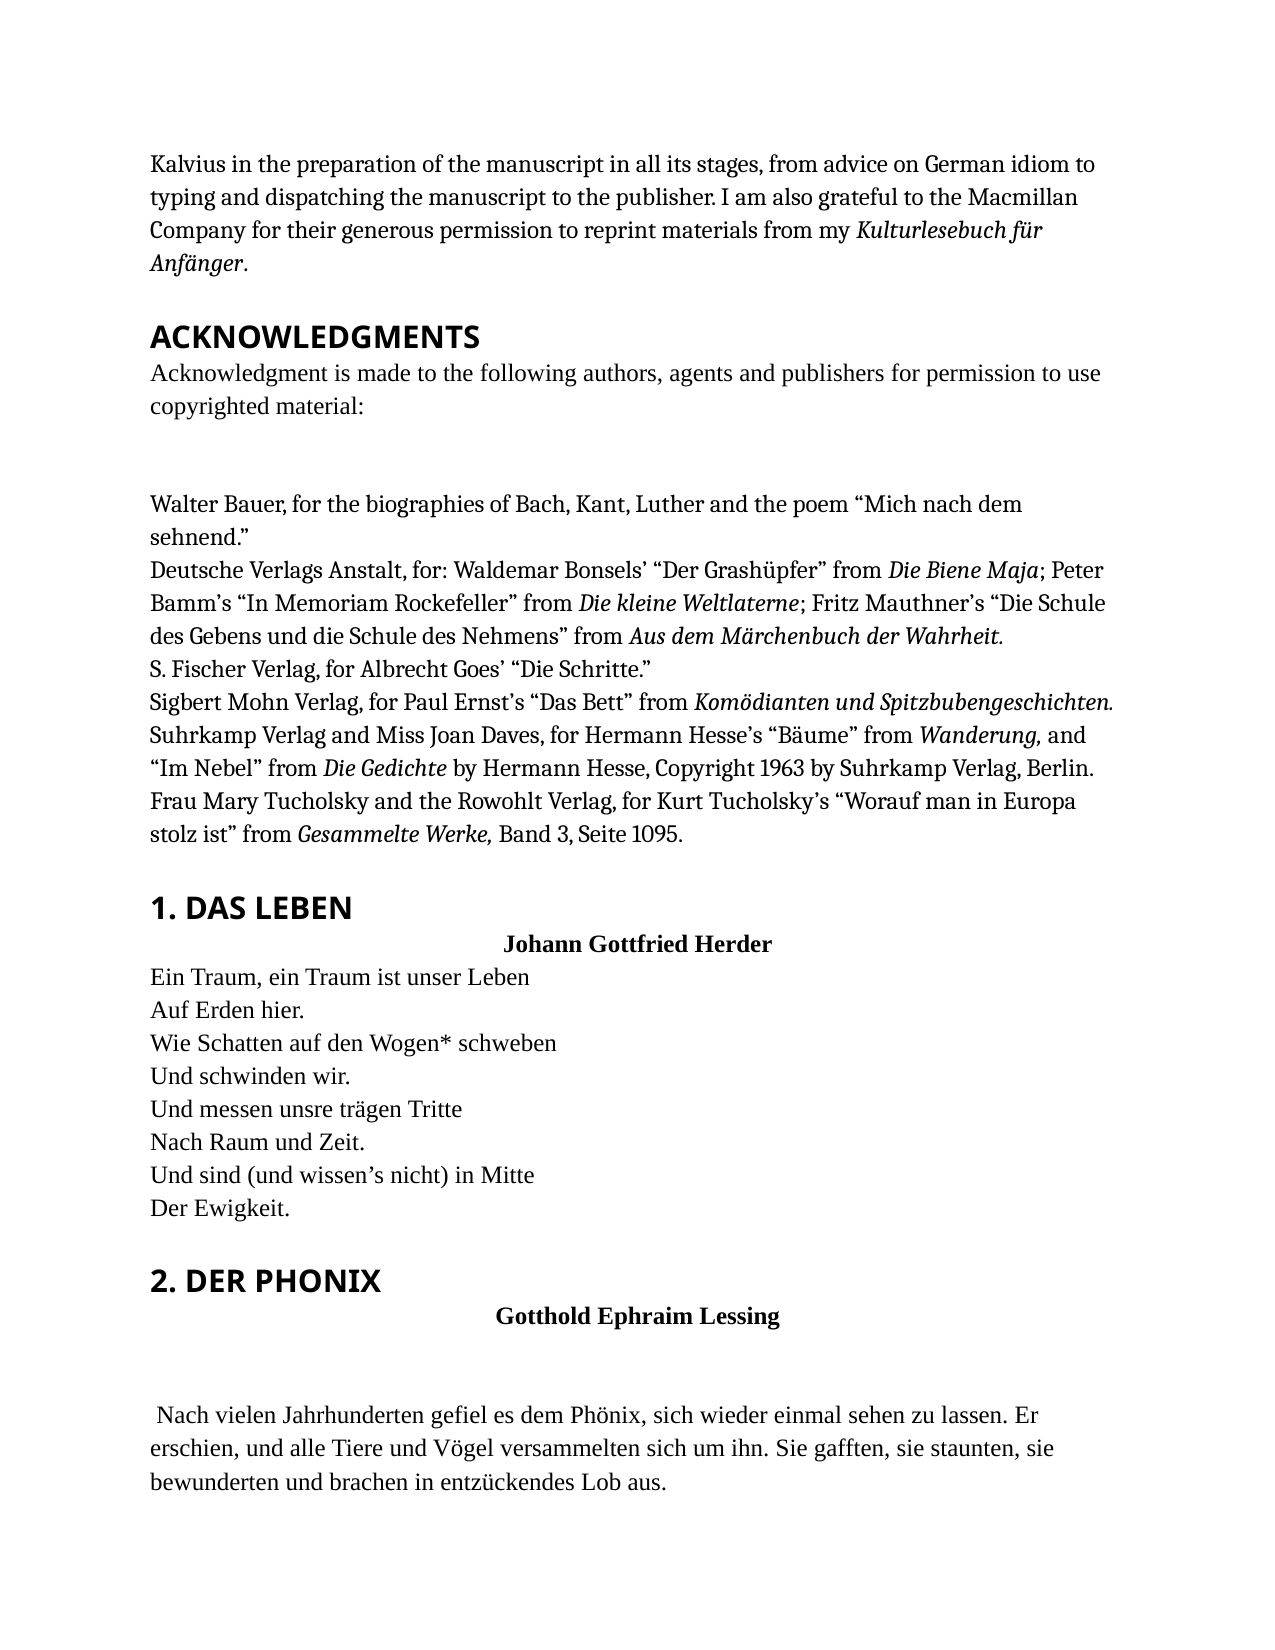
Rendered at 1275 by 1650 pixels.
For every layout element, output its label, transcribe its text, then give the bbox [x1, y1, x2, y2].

text Johann Gottfried Herder [150, 929, 1125, 957]
text Nach vielen Jahrhunderten gefiel es dem Phönix, sich wieder einmal sehen zu lassen. Er erschien, und alle Tiere und Vögel versammelten sich um ihn. Sie gafften, sie staunten, sie bewunderten und brachen in entzückendes Lob aus. [150, 1334, 1125, 1495]
text Ein Traum, ein Traum ist unser Leben Auf Erden hier. Wie Schatten auf den Wogen* schweben Und schwinden wir. Und messen unsre trägen Tritte Nach Raum und Zeit. Und sind (und wissen’s nicht) in Mitte Der Ewigkeit. [150, 962, 1125, 1222]
text Suhrkamp Verlag and Miss Joan Daves, for Hermann Hesse’s “Bäume” from Wanderung, and “Im Nebel” from Die Gedichte by Hermann Hesse, Copyright 1963 by Suhrkamp Verlag, Berlin. [150, 721, 1125, 783]
text Walter Bauer, for the biographies of Bach, Kant, Luther and the poem “Mich nach dem sehnend.” [150, 490, 1125, 552]
text 2. DER PHONIX [150, 1251, 1125, 1301]
text Deutsche Verlags Anstalt, for: Waldemar Bonsels’ “Der Grashüpfer” from Die Biene Maja; Peter Bamm’s “In Memoriam Rockefeller” from Die kleine Weltlaterne; Fritz Mauthner’s “Die Schule des Gebens und die Schule des Nehmens” from Aus dem Märchenbuch der Wahrheit. [150, 556, 1125, 651]
text 1. DAS LEBEN [150, 878, 1125, 929]
text ACKNOWLEDGMENTS [150, 307, 1125, 358]
text S. Fischer Verlag, for Albrecht Goes’ “Die Schritte.” [652, 655, 1125, 684]
text Gotthold Ephraim Lessing [150, 1301, 1125, 1330]
text Kalvius in the preparation of the manuscript in all its stages, from advice on German idiom to typing and dispatching the manuscript to the publisher. I am also grateful to the Macmillan Company for their generous permission to reprint materials from my Kulturlesebuch für Anfänger. [150, 150, 1125, 278]
text Acknowledgment is made to the following authors, agents and publishers for permission to use copyrighted material: [150, 358, 1125, 419]
text Frau Mary Tucholsky and the Rowohlt Verlag, for Kurt Tucholsky’s “Worauf man in Europa stolz ist” from Gesammelte Werke, Band 3, Seite 1095. [150, 787, 1125, 849]
